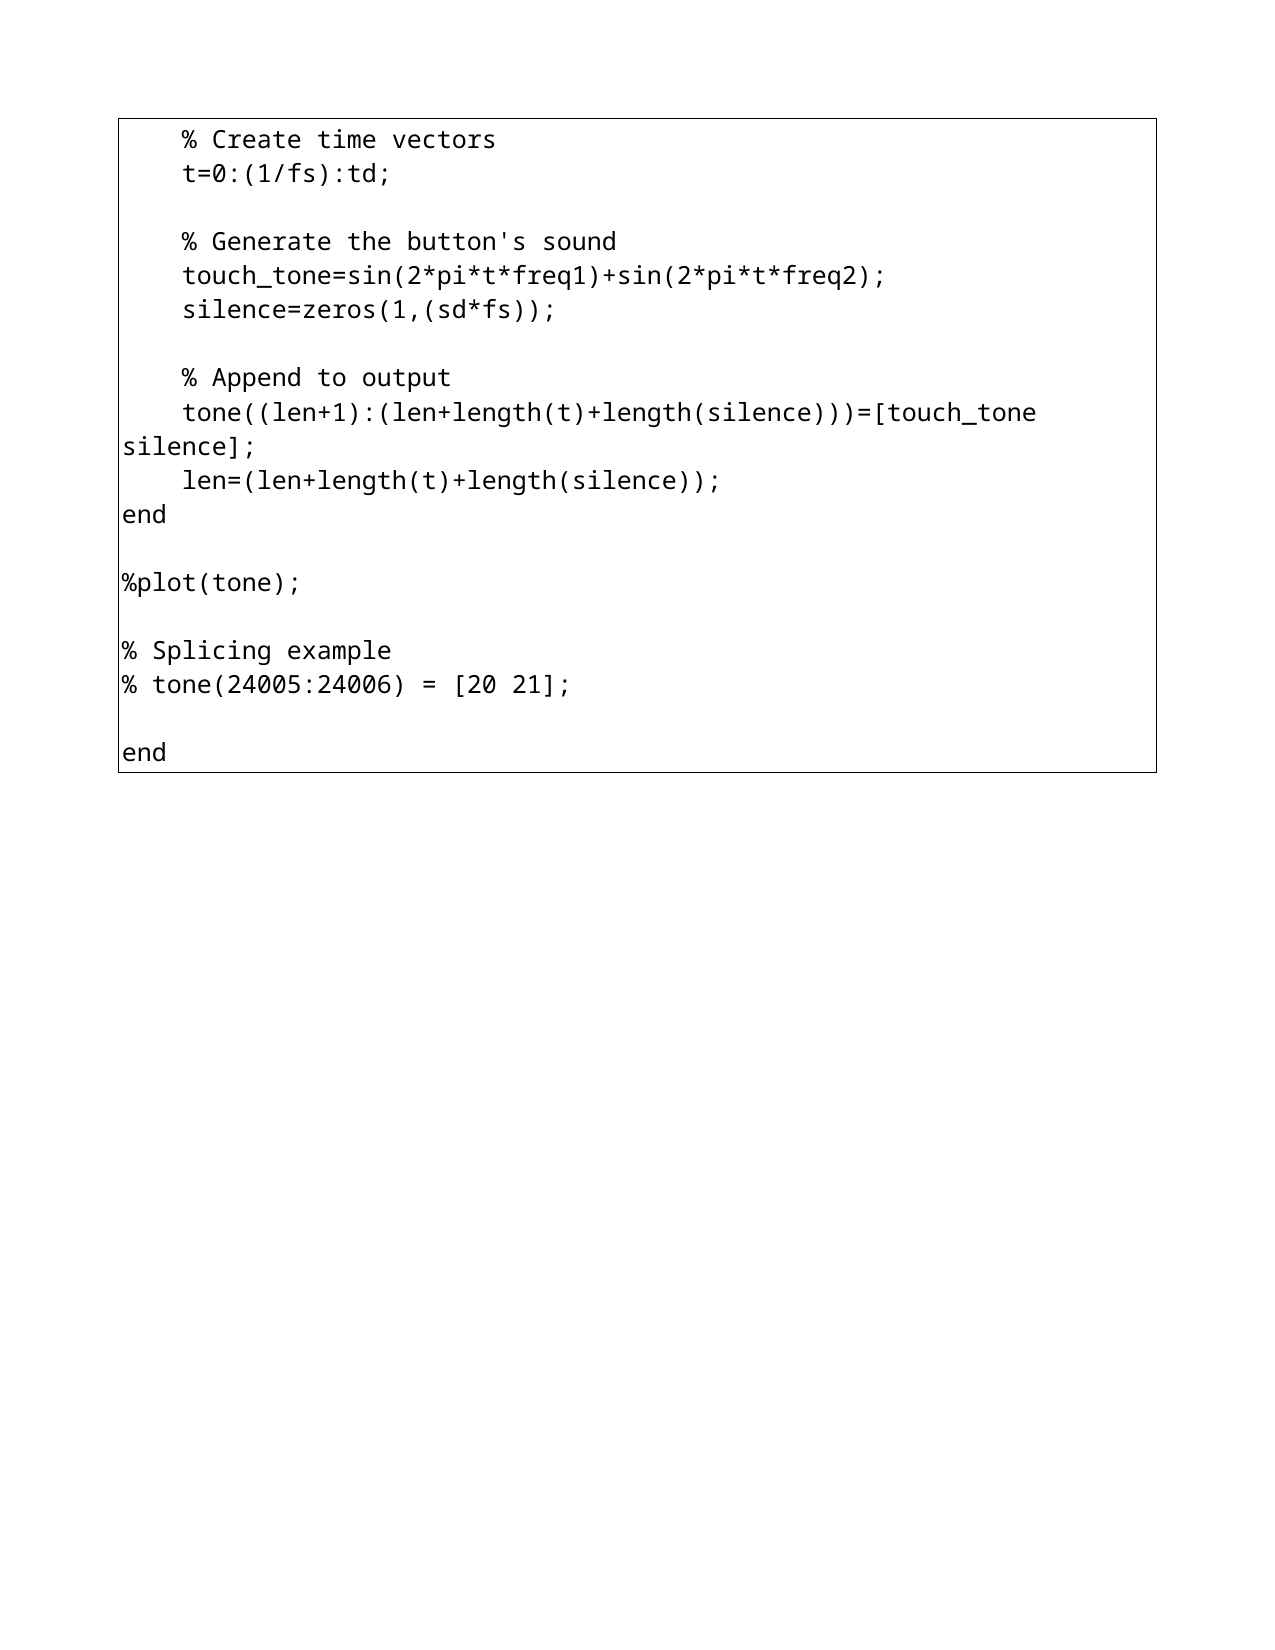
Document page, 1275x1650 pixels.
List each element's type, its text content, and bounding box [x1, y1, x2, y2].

text t=0:(1/fs):td; [119, 152, 1156, 190]
text end [119, 731, 1156, 772]
text % tone(24005:24006) = [20 21]; [119, 663, 1156, 701]
text %plot(tone); [119, 561, 1156, 598]
text % Append to output [119, 357, 1156, 391]
text % Splicing example [119, 629, 1156, 663]
text % Create time vectors [119, 119, 1156, 152]
text tone((len+1):(len+length(t)+length(silence)))=[touch_tone silence]; [119, 391, 1156, 459]
text len=(len+length(t)+length(silence)); [119, 459, 1156, 493]
text % Generate the button's sound [119, 220, 1156, 254]
text touch_tone=sin(2*pi*t*freq1)+sin(2*pi*t*freq2); [119, 254, 1156, 288]
text end [119, 493, 1156, 530]
text silence=zeros(1,(sd*fs)); [119, 288, 1156, 326]
